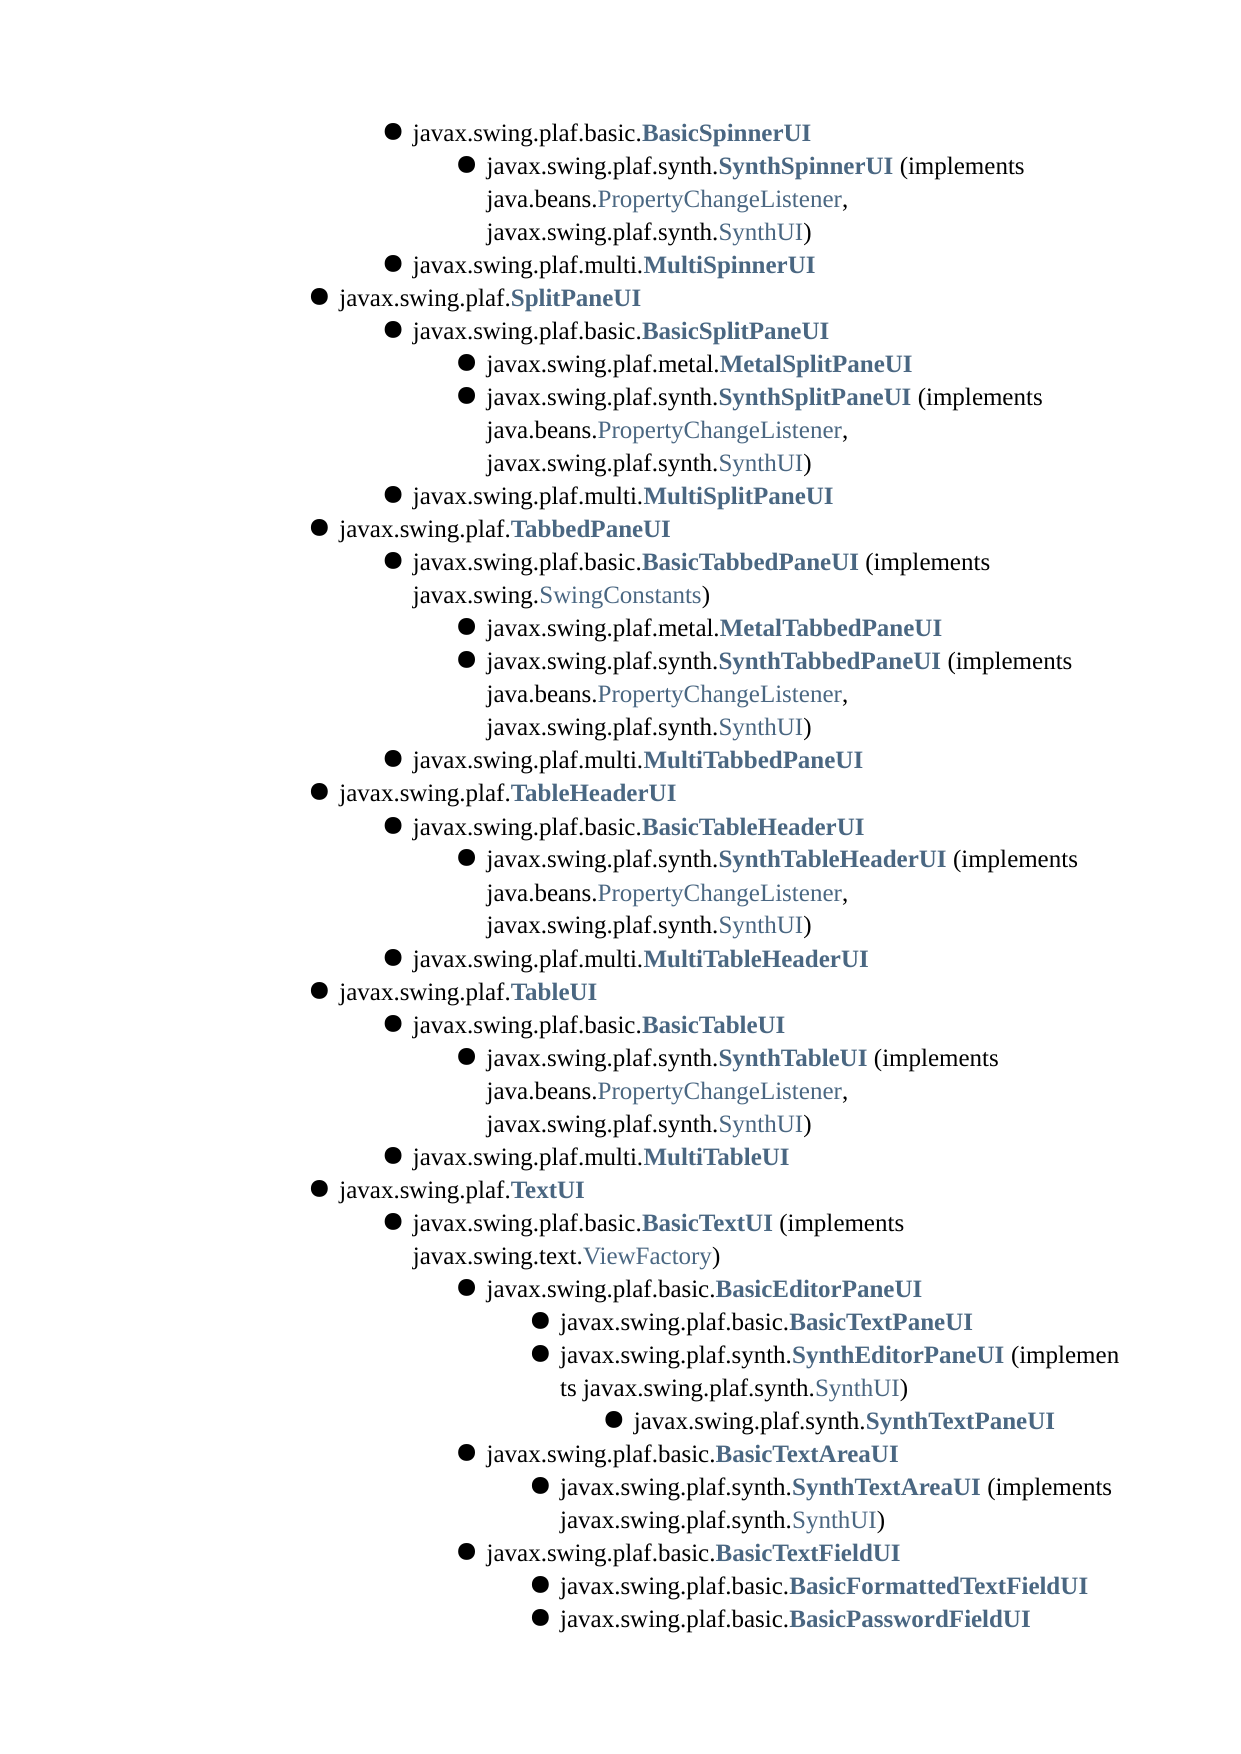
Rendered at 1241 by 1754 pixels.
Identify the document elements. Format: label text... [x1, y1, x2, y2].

list javax.swing.plaf.basic.BasicTabbedPaneUI (implements javax.swing.SwingConstants) [383, 547, 1122, 609]
list javax.swing.plaf.synth.SynthEditorPaneUI (implements javax.swing.plaf.synth.SynthUI) [531, 1340, 1122, 1402]
list javax.swing.plaf.multi.MultiSplitPaneUI [383, 481, 1122, 510]
list javax.swing.plaf.metal.MetalSplitPaneUI [457, 349, 1122, 378]
list javax.swing.plaf.SplitPaneUI [309, 283, 1122, 312]
list javax.swing.plaf.basic.BasicTextAreaUI [457, 1439, 1122, 1468]
list javax.swing.plaf.multi.MultiSpinnerUI [383, 250, 1122, 279]
list javax.swing.plaf.TableUI [309, 977, 1122, 1005]
list javax.swing.plaf.multi.MultiTableUI [383, 1142, 1122, 1171]
list javax.swing.plaf.basic.BasicTextFieldUI [457, 1538, 1122, 1567]
list javax.swing.plaf.basic.BasicEditorPaneUI [457, 1274, 1122, 1303]
list javax.swing.plaf.basic.BasicTextPaneUI [531, 1307, 1122, 1336]
list javax.swing.plaf.basic.BasicSplitPaneUI [383, 316, 1122, 345]
list javax.swing.plaf.multi.MultiTabbedPaneUI [383, 746, 1122, 774]
list javax.swing.plaf.synth.SynthTableUI (implements java.beans.PropertyChangeListener, javax.swing.plaf.synth.SynthUI) [457, 1043, 1122, 1137]
list javax.swing.plaf.synth.SynthTextPaneUI [604, 1406, 1122, 1435]
list javax.swing.plaf.metal.MetalTabbedPaneUI [457, 613, 1122, 642]
list javax.swing.plaf.synth.SynthSpinnerUI (implements java.beans.PropertyChangeListener, javax.swing.plaf.synth.SynthUI) [457, 151, 1122, 246]
list javax.swing.plaf.TabbedPaneUI [309, 514, 1122, 543]
list javax.swing.plaf.synth.SynthSplitPaneUI (implements java.beans.PropertyChangeListener, javax.swing.plaf.synth.SynthUI) [457, 382, 1122, 477]
list javax.swing.plaf.multi.MultiTableHeaderUI [383, 944, 1122, 972]
list javax.swing.plaf.synth.SynthTextAreaUI (implements javax.swing.plaf.synth.SynthUI) [531, 1472, 1122, 1534]
list javax.swing.plaf.TextUI [309, 1175, 1122, 1203]
list javax.swing.plaf.basic.BasicSpinnerUI [383, 118, 1122, 147]
list javax.swing.plaf.TableHeaderUI [309, 778, 1122, 807]
list javax.swing.plaf.basic.BasicTableHeaderUI [383, 812, 1122, 840]
list javax.swing.plaf.synth.SynthTableHeaderUI (implements java.beans.PropertyChangeListener, javax.swing.plaf.synth.SynthUI) [457, 844, 1122, 939]
list javax.swing.plaf.basic.BasicTextUI (implements javax.swing.text.ViewFactory) [383, 1208, 1122, 1269]
list javax.swing.plaf.basic.BasicTableUI [383, 1010, 1122, 1038]
list javax.swing.plaf.basic.BasicFormattedTextFieldUI [531, 1571, 1122, 1600]
list javax.swing.plaf.basic.BasicPasswordFieldUI [531, 1604, 1122, 1633]
list javax.swing.plaf.synth.SynthTabbedPaneUI (implements java.beans.PropertyChangeListener, javax.swing.plaf.synth.SynthUI) [457, 646, 1122, 741]
